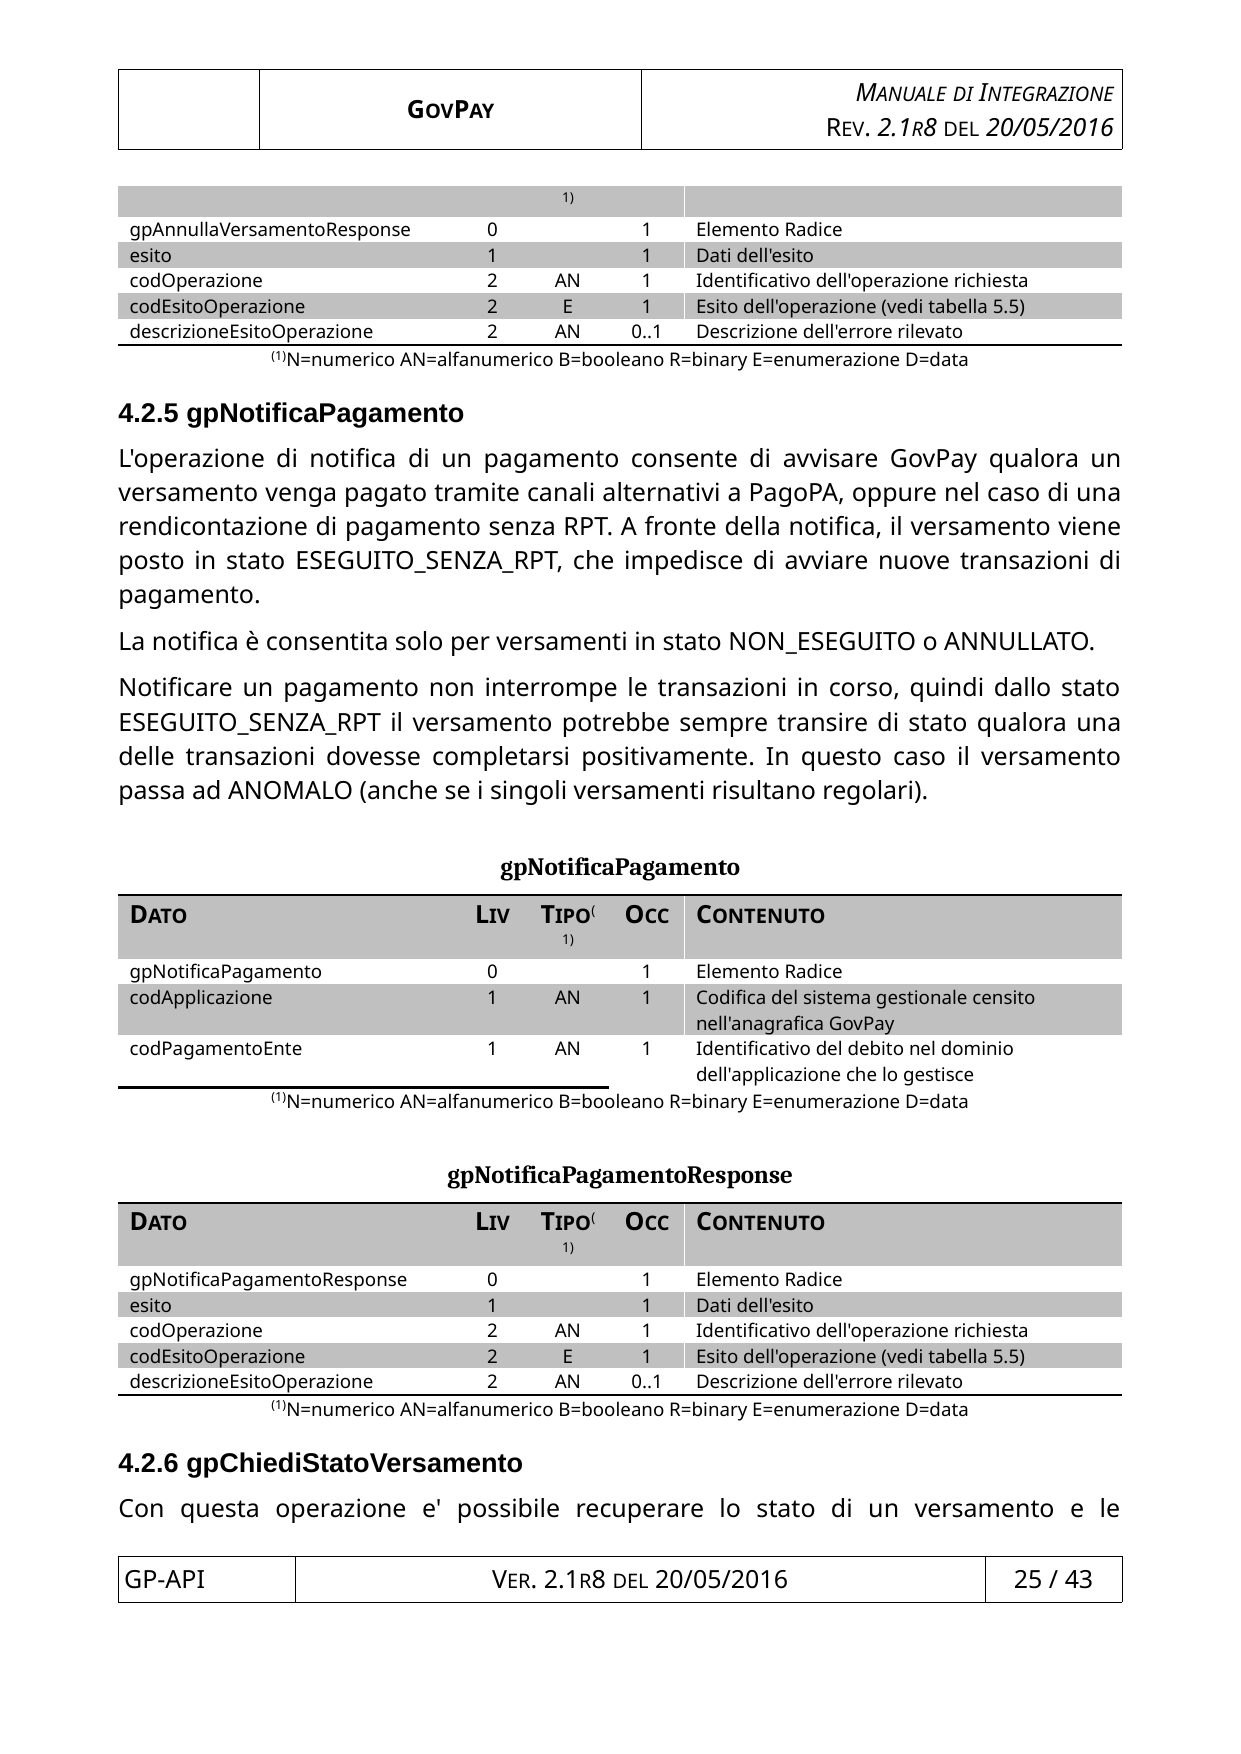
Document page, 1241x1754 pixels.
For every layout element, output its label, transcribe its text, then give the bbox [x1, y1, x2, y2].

table_cell Esito dell'operazione (vedi tabella 5.5) [685, 1343, 1122, 1368]
table_cell 1 [609, 1266, 684, 1292]
table_cell 1 [458, 242, 526, 268]
table_cell Occ [609, 1204, 684, 1266]
table_cell Tipo(1) [526, 1204, 609, 1266]
table_cell 1 [609, 268, 684, 293]
table_cell [526, 1292, 609, 1317]
table_cell E [526, 293, 609, 319]
table_cell 1) [526, 186, 609, 217]
table_cell AN [526, 268, 609, 293]
table_cell AN [526, 1369, 609, 1394]
table_cell esito [118, 1292, 458, 1317]
table_cell AN [526, 1035, 609, 1086]
table_cell Codifica del sistema gestionale censito nell'anagrafica GovPay [685, 984, 1122, 1035]
table_cell 1 [609, 217, 684, 242]
table_cell [118, 186, 458, 217]
subtitle gpNotificaPagamento [118, 397, 1122, 428]
table_cell Occ [609, 896, 684, 959]
table_cell 1 [458, 1035, 526, 1086]
table_cell [685, 186, 1122, 217]
table_cell [526, 959, 609, 984]
table_cell descrizioneEsitoOperazione [118, 1369, 458, 1394]
table_cell Liv [458, 896, 526, 959]
table_cell Elemento Radice [685, 217, 1122, 242]
table_cell gpNotificaPagamento [118, 959, 458, 984]
table_cell AN [526, 319, 609, 344]
table_cell Dati dell'esito [685, 1292, 1122, 1317]
table_cell gpNotificaPagamentoResponse [118, 1266, 458, 1292]
table_cell Contenuto [685, 896, 1122, 959]
text L'operazione di notifica di un pagamento consente di avvisare GovPay qualora un versamento venga pagato tramite canali alternativi a PagoPA, oppure nel caso di una rendicontazione di pagamento senza RPT. A fronte della notifica, il versamento viene posto in stato ESEGUITO_SENZA_RPT, che impedisce di avviare nuove transazioni di pagamento. [118, 441, 1122, 611]
table_cell codPagamentoEnte [118, 1035, 458, 1086]
table_cell Identificativo del debito nel dominio dell'applicazione che lo gestisce [685, 1035, 1122, 1086]
table_cell 2 [458, 1318, 526, 1343]
table_cell 2 [458, 1369, 526, 1394]
subtitle gpChiediStatoVersamento [118, 1447, 1122, 1478]
table_cell 0..1 [609, 1369, 684, 1394]
table_cell Dato [118, 1204, 458, 1266]
table_cell 1 [458, 984, 526, 1035]
table_cell AN [526, 1318, 609, 1343]
table_cell Descrizione dell'errore rilevato [685, 1369, 1122, 1394]
table_cell Contenuto [685, 1204, 1122, 1266]
table_cell 2 [458, 319, 526, 344]
text La notifica è consentita solo per versamenti in stato NON_ESEGUITO o ANNULLATO. [118, 623, 1122, 658]
table_cell 1 [609, 959, 684, 984]
table_cell 1 [609, 1343, 684, 1368]
text (1)N=numerico AN=alfanumerico B=booleano R=binary E=enumerazione D=data [118, 1088, 1122, 1114]
text Con questa operazione e' possibile recuperare lo stato di un versamento e le [118, 1490, 1122, 1524]
table_cell codOperazione [118, 1318, 458, 1343]
table_cell Dati dell'esito [685, 242, 1122, 268]
table_cell 0 [458, 959, 526, 984]
table_cell 1 [609, 1292, 684, 1317]
table_cell codEsitoOperazione [118, 1343, 458, 1368]
table_cell Esito dell'operazione (vedi tabella 5.5) [685, 293, 1122, 319]
table_cell 1 [609, 293, 684, 319]
table_cell Dato [118, 896, 458, 959]
table_cell Liv [458, 1204, 526, 1266]
table_cell Identificativo dell'operazione richiesta [685, 268, 1122, 293]
table_cell codApplicazione [118, 984, 458, 1035]
table_cell [526, 217, 609, 242]
table_cell 0 [458, 1266, 526, 1292]
table_cell codOperazione [118, 268, 458, 293]
table_cell Elemento Radice [685, 1266, 1122, 1292]
text (1)N=numerico AN=alfanumerico B=booleano R=binary E=enumerazione D=data [118, 346, 1122, 372]
table_cell 1 [609, 1318, 684, 1343]
table_cell 2 [458, 268, 526, 293]
table_cell Identificativo dell'operazione richiesta [685, 1318, 1122, 1343]
table_cell 2 [458, 1343, 526, 1368]
table_cell codEsitoOperazione [118, 293, 458, 319]
table_header gpNotificaPagamentoResponse [118, 1161, 1122, 1202]
table_cell gpAnnullaVersamentoResponse [118, 217, 458, 242]
table_cell E [526, 1343, 609, 1368]
table_cell 0 [458, 217, 526, 242]
table_cell AN [526, 984, 609, 1035]
table_header gpNotificaPagamento [118, 853, 1122, 894]
table_cell [526, 242, 609, 268]
table_cell Elemento Radice [685, 959, 1122, 984]
table_cell 2 [458, 293, 526, 319]
table_cell 1 [609, 242, 684, 268]
table_cell [458, 186, 526, 217]
table_cell esito [118, 242, 458, 268]
table_cell [609, 186, 684, 217]
table_cell 1 [458, 1292, 526, 1317]
table_cell 0..1 [609, 319, 684, 344]
text Notificare un pagamento non interrompe le transazioni in corso, quindi dallo stato ESEGUITO_SENZA_RPT il versamento potrebbe sempre transire di stato qualora una delle transazioni dovesse completarsi positivamente. In questo caso il versamento passa ad ANOMALO (anche se i singoli versamenti risultano regolari). [118, 670, 1122, 806]
table_cell Descrizione dell'errore rilevato [685, 319, 1122, 344]
table_cell Tipo(1) [526, 896, 609, 959]
table_cell [526, 1266, 609, 1292]
text (1)N=numerico AN=alfanumerico B=booleano R=binary E=enumerazione D=data [118, 1396, 1122, 1422]
table_cell 1 [609, 984, 684, 1035]
table_cell 1 [609, 1035, 684, 1086]
table_cell descrizioneEsitoOperazione [118, 319, 458, 344]
